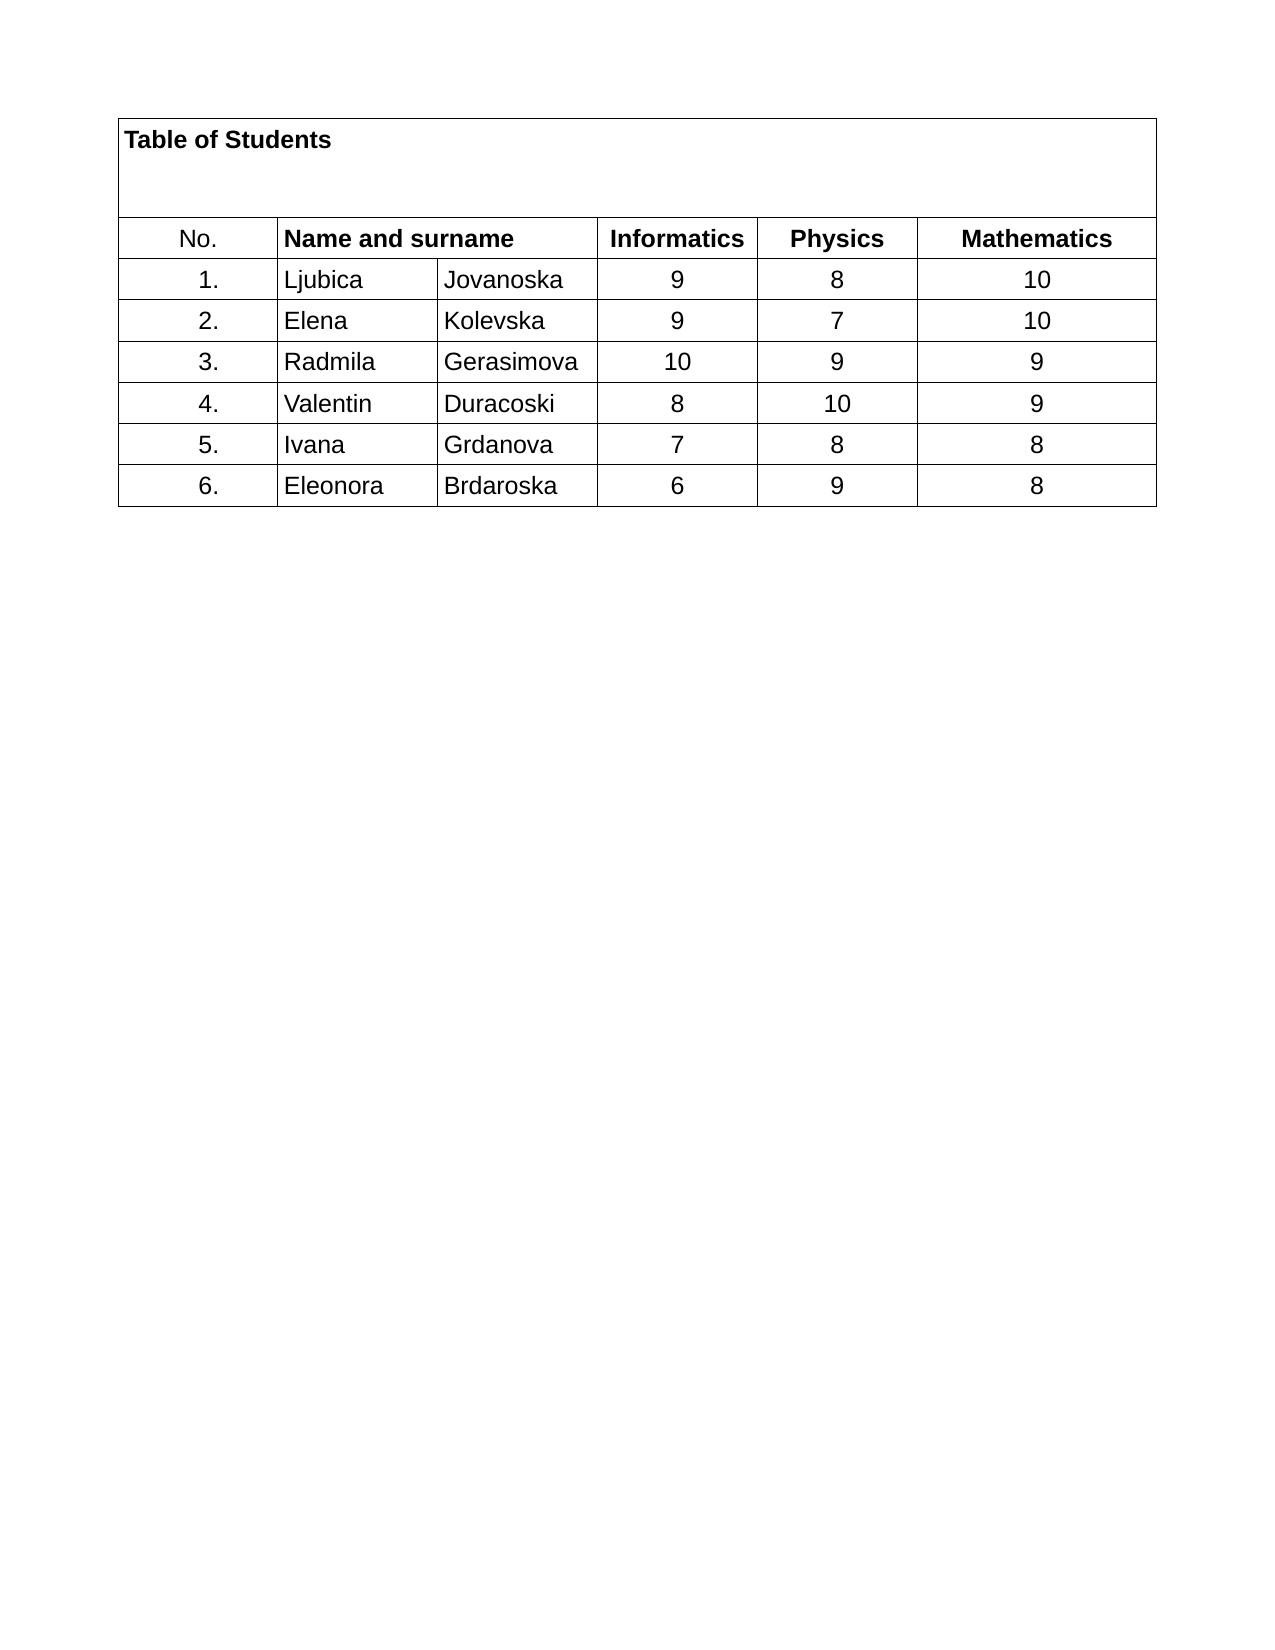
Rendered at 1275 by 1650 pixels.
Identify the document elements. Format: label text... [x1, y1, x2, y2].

table_cell Name and surname [278, 218, 597, 258]
table_cell Kolevska [438, 300, 597, 341]
table_cell [119, 424, 277, 464]
table_cell Elena [278, 300, 437, 341]
table_cell 8 [758, 424, 917, 464]
table_cell 7 [598, 424, 757, 464]
table_cell Gerasimova [438, 342, 597, 382]
table_header Table of Students [119, 119, 1156, 217]
table_cell Radmila [278, 342, 437, 382]
table_cell 10 [758, 383, 917, 423]
table_cell Duracoski [438, 383, 597, 423]
table_cell Grdanova [438, 424, 597, 464]
table_cell Ivana [278, 424, 437, 464]
table_cell 8 [758, 259, 917, 299]
table_cell 8 [918, 465, 1156, 506]
table_cell [119, 342, 277, 382]
table_cell 8 [598, 383, 757, 423]
table_cell 7 [758, 300, 917, 341]
table_cell 9 [918, 342, 1156, 382]
table_cell 10 [918, 300, 1156, 341]
table_cell 10 [918, 259, 1156, 299]
table_cell 9 [598, 300, 757, 341]
table_cell 9 [758, 342, 917, 382]
table_cell 9 [598, 259, 757, 299]
table_cell 8 [918, 424, 1156, 464]
table_cell 9 [918, 383, 1156, 423]
table_cell Jovanoska [438, 259, 597, 299]
table_cell 9 [758, 465, 917, 506]
table_cell Eleonora [278, 465, 437, 506]
table_cell Brdaroska [438, 465, 597, 506]
table_cell Ljubica [278, 259, 437, 299]
table_cell Mathematics [918, 218, 1156, 258]
table_cell 6 [598, 465, 757, 506]
table_cell Valentin [278, 383, 437, 423]
table_cell No. [119, 218, 277, 258]
table_cell [119, 465, 277, 506]
table_cell Informatics [598, 218, 757, 258]
table_cell 10 [598, 342, 757, 382]
table_cell [119, 383, 277, 423]
table_cell [119, 300, 277, 341]
table_cell [119, 259, 277, 299]
table_cell Physics [758, 218, 917, 258]
